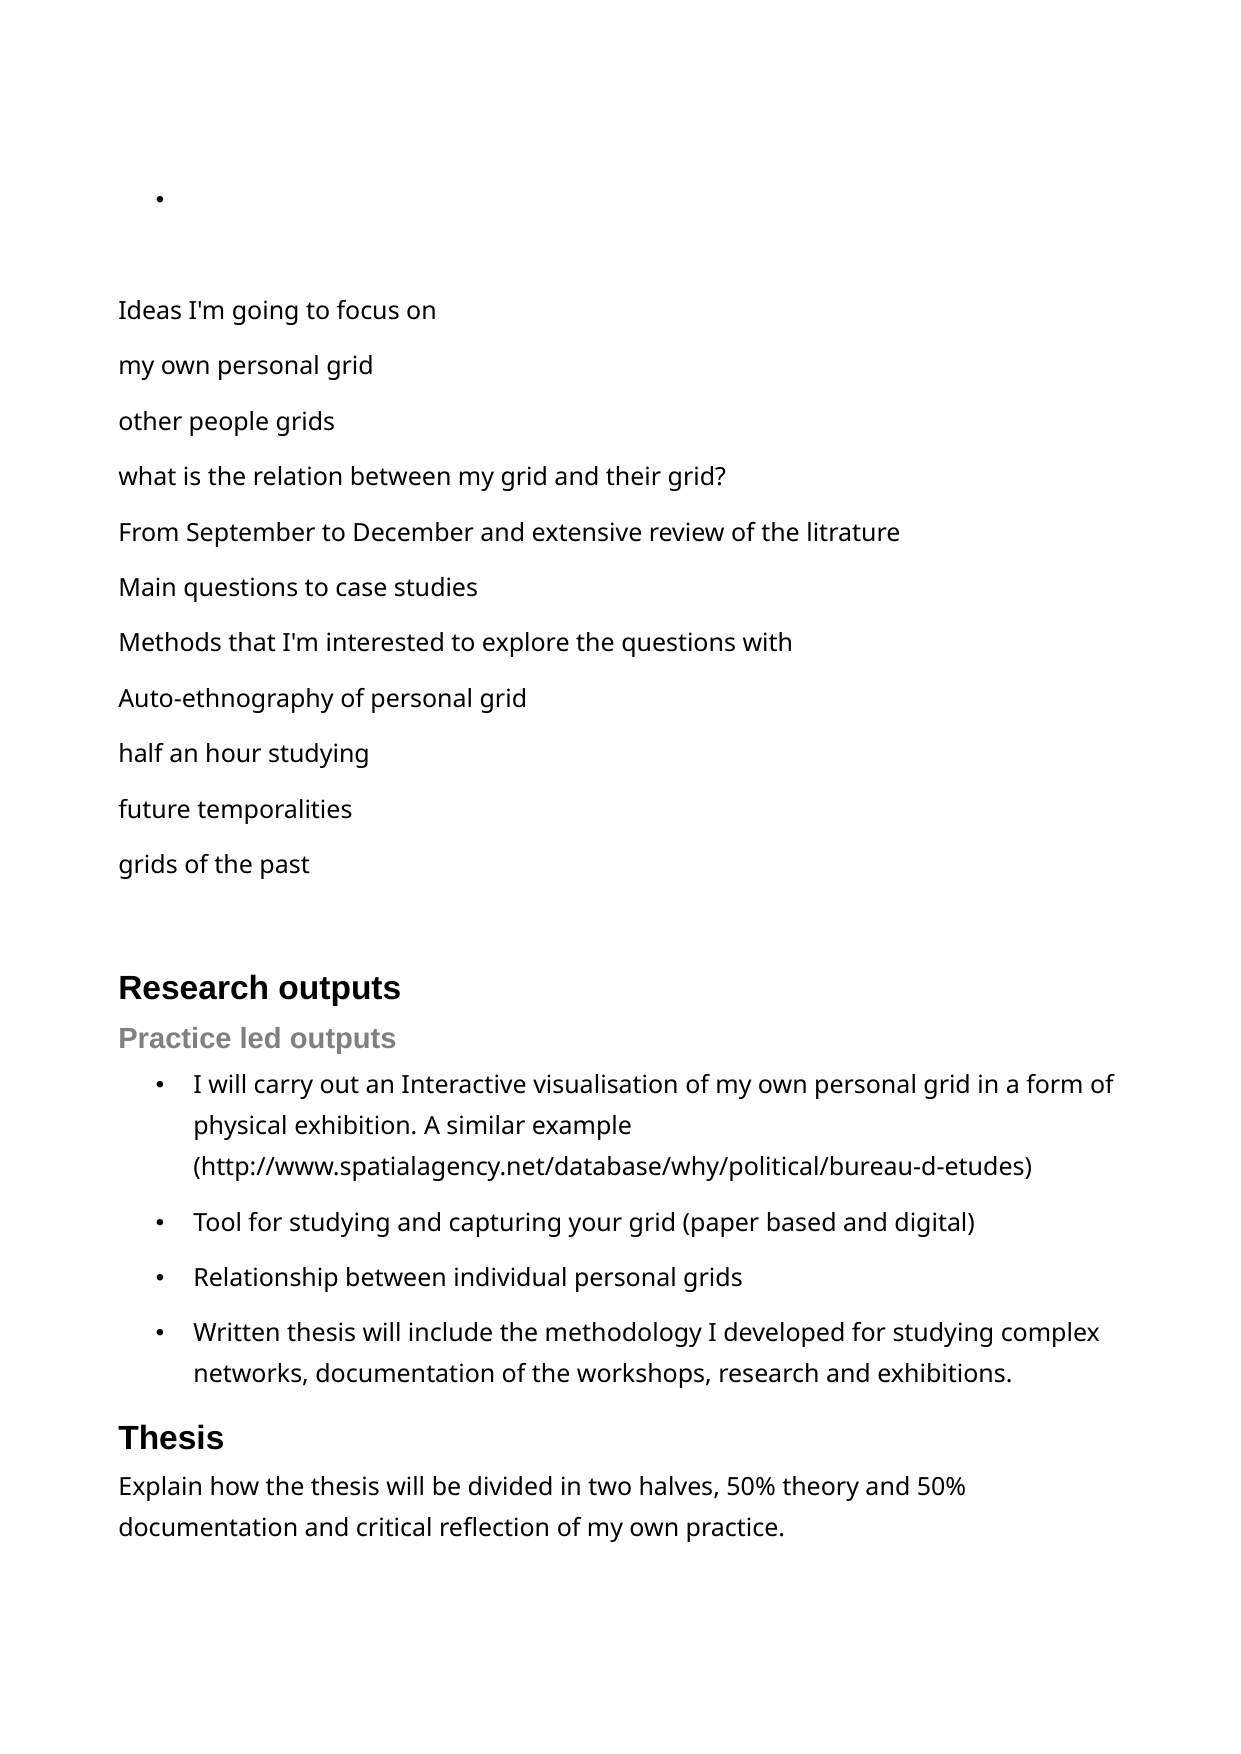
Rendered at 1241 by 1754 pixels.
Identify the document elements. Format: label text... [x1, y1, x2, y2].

text future temporalities [118, 791, 1122, 825]
text half an hour studying [118, 736, 1122, 770]
list I will carry out an Interactive visualisation of my own personal grid in a form of physical exhibition. A similar example (http://www.spatialagency.net/database/why/political/bureau-d-etudes) [156, 1067, 1122, 1183]
list Tool for studying and capturing your grid (paper based and digital) [156, 1204, 1122, 1238]
subtitle Practice led outputs [118, 1021, 1122, 1054]
text what is the relation between my grid and their grid? [118, 459, 1122, 493]
text grids of the past [118, 847, 1122, 881]
list Written thesis will include the methodology I developed for studying complex networks, documentation of the workshops, research and exhibitions. [156, 1315, 1122, 1390]
text Auto-ethnography of personal grid [118, 680, 1122, 714]
subtitle Thesis [118, 1417, 1122, 1456]
text Ideas I'm going to focus on [118, 292, 1122, 327]
text Explain how the thesis will be divided in two halves, 50% theory and 50% documentation and critical reflection of my own practice. [118, 1469, 1122, 1543]
text Methods that I'm interested to explore the questions with [118, 625, 1122, 659]
list Relationship between individual personal grids [156, 1259, 1122, 1294]
text my own personal grid [118, 348, 1122, 382]
subtitle Research outputs [118, 968, 1122, 1006]
text other people grids [118, 403, 1122, 437]
text From September to December and extensive review of the litrature [118, 514, 1122, 548]
text Main questions to case studies [118, 569, 1122, 604]
